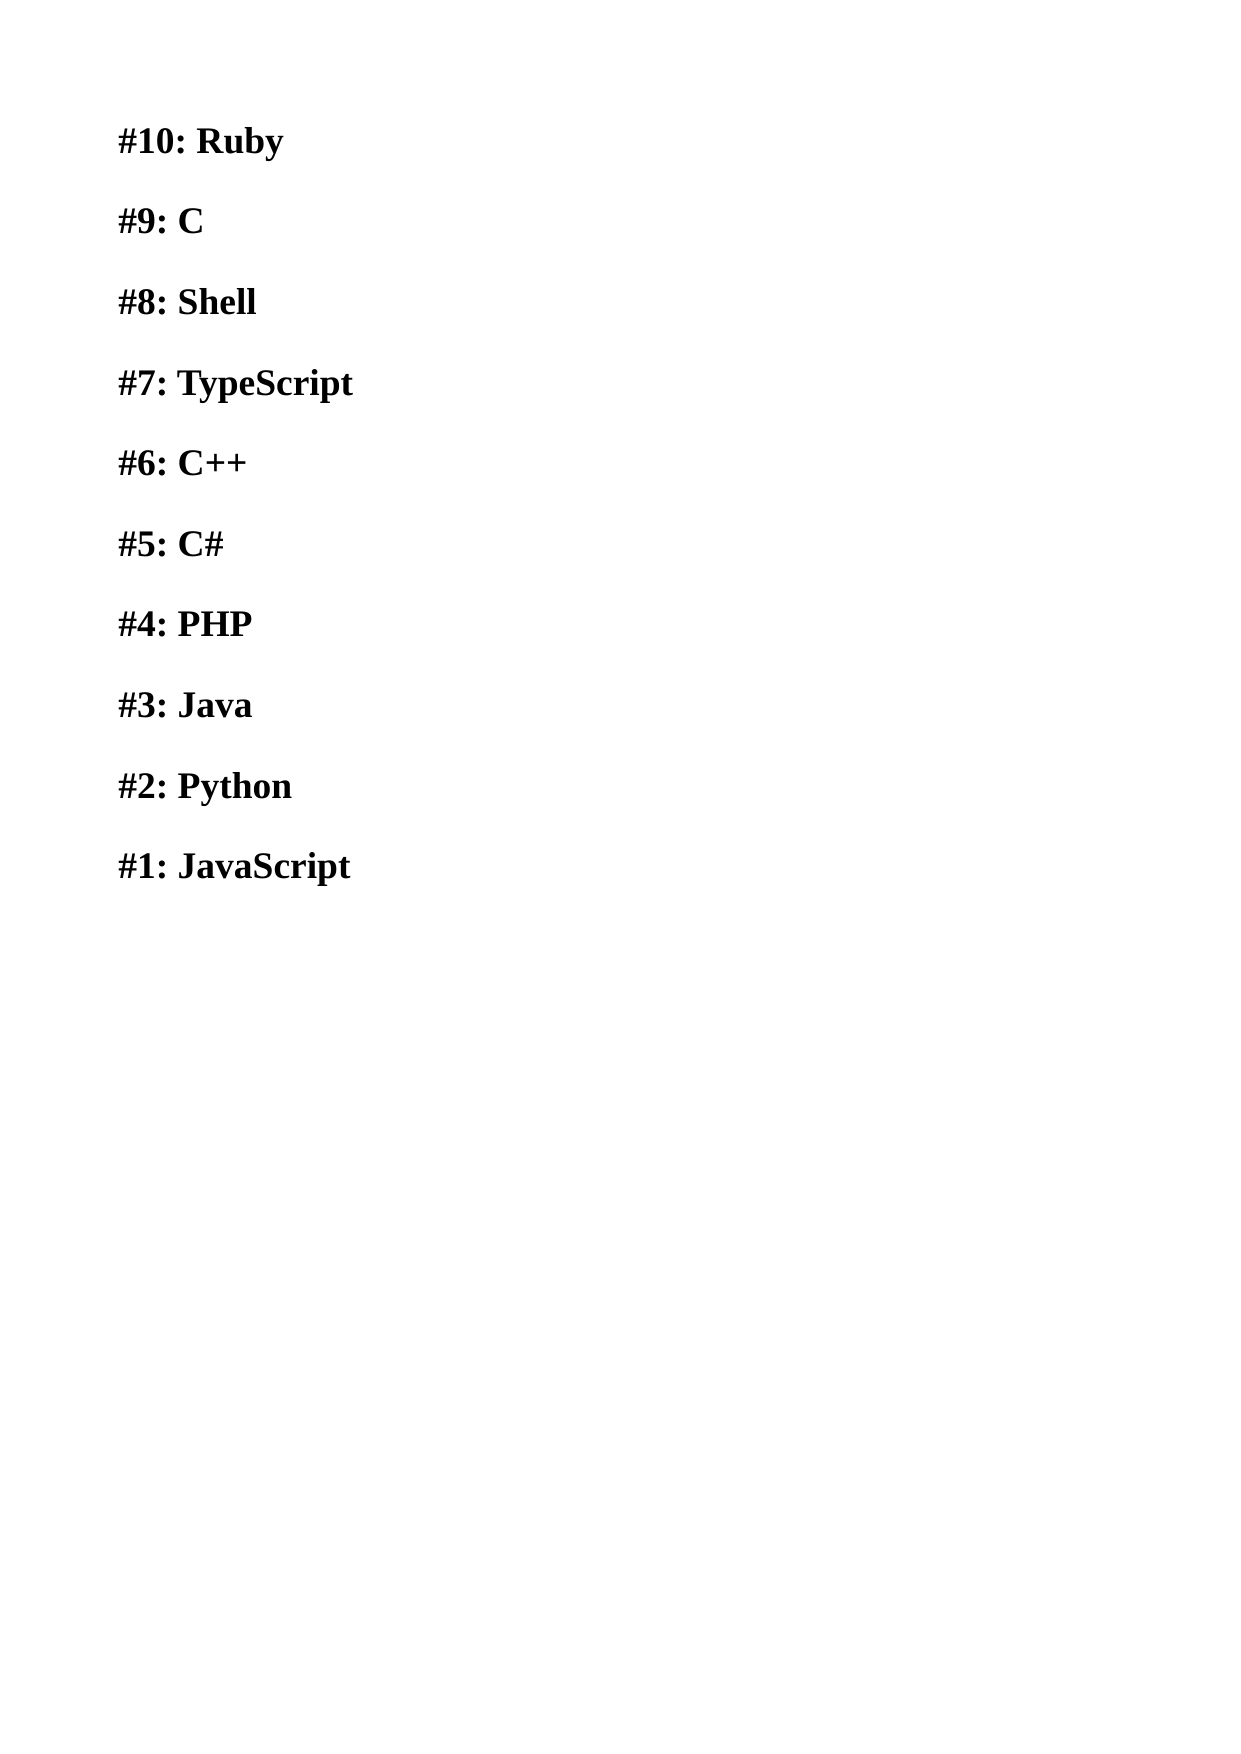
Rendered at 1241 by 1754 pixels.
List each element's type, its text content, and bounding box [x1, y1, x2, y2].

subtitle #5: C# [118, 521, 1122, 564]
subtitle #8: Shell [118, 279, 1122, 322]
subtitle #1: JavaScript [118, 844, 1122, 887]
subtitle #4: PHP [118, 602, 1122, 645]
subtitle #9: C [118, 199, 1122, 242]
subtitle #10: Ruby [118, 118, 1122, 161]
subtitle #3: Java [118, 682, 1122, 726]
subtitle #2: Python [118, 763, 1122, 806]
subtitle #7: TypeScript [118, 360, 1122, 403]
subtitle #6: C++ [118, 441, 1122, 484]
